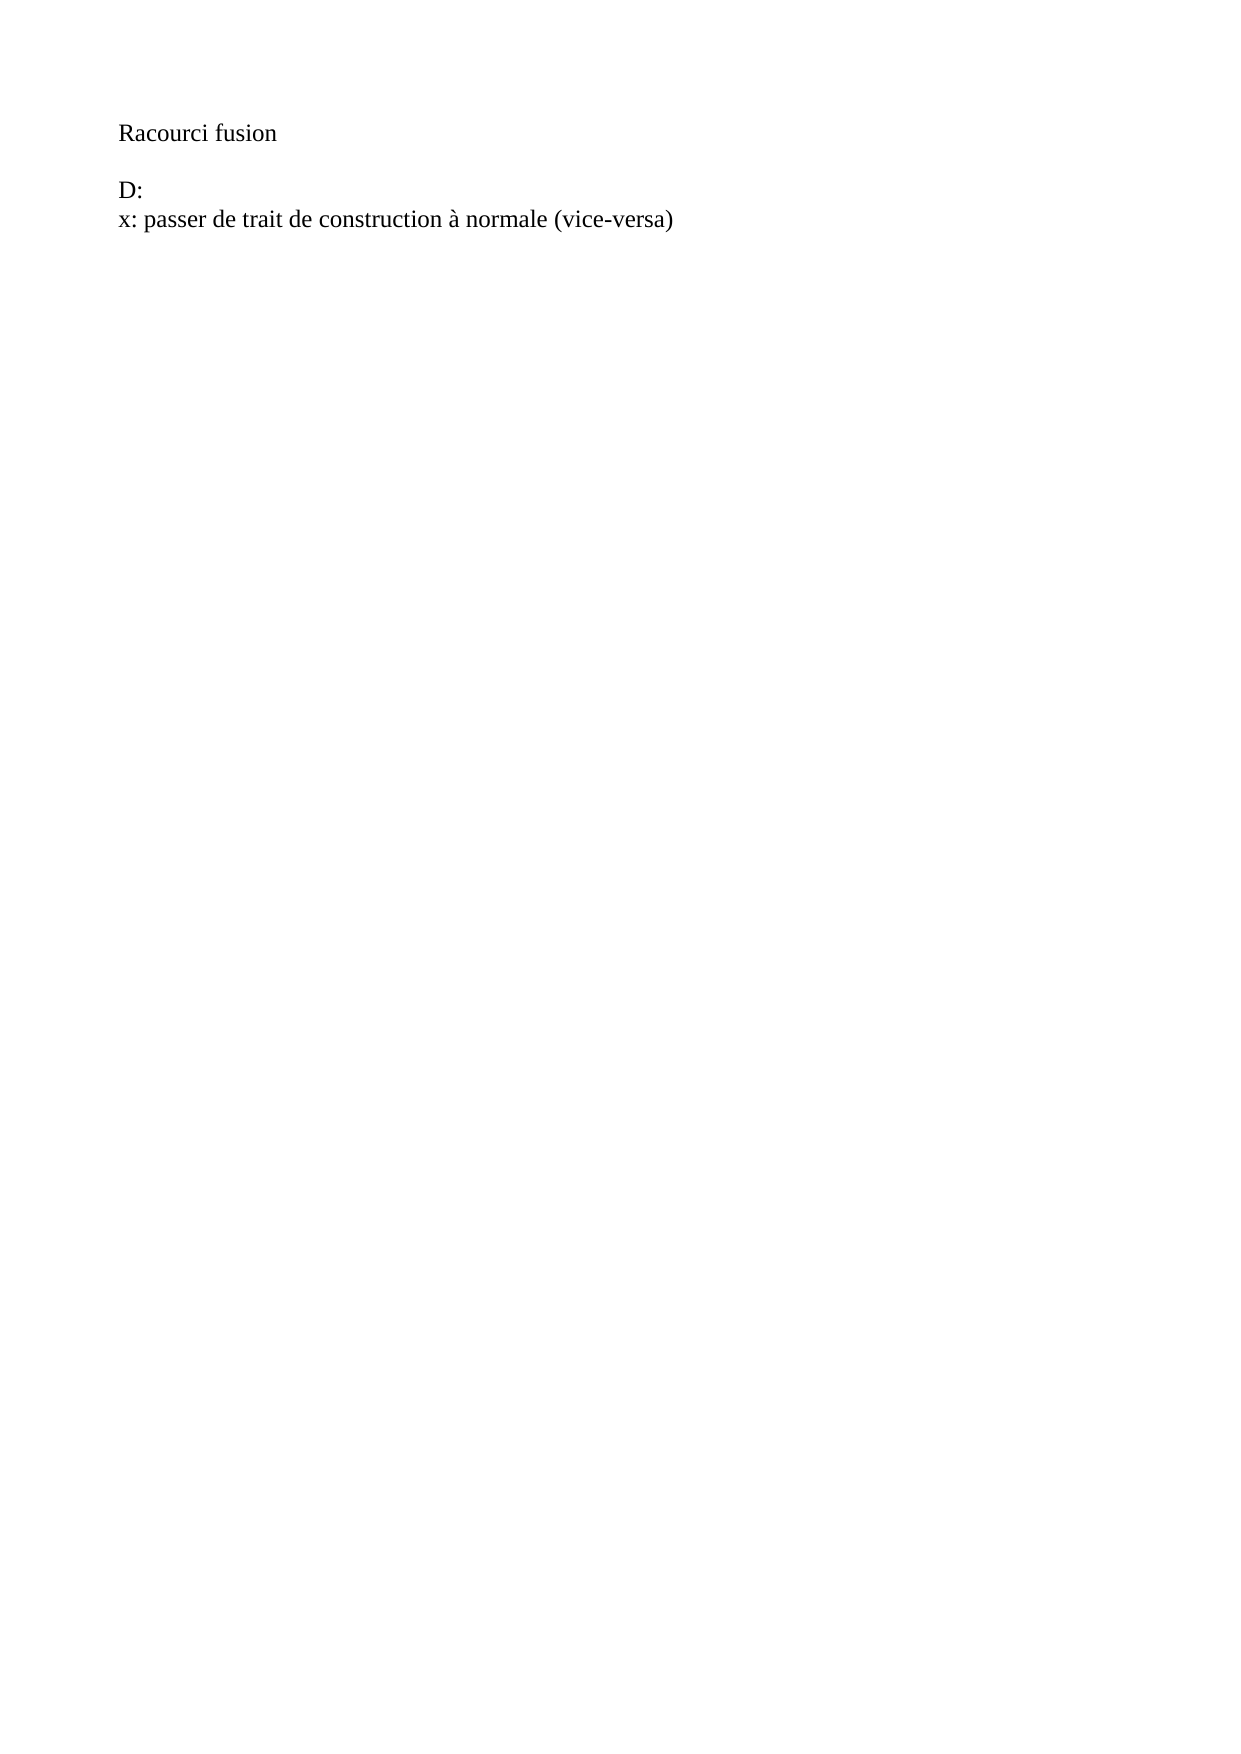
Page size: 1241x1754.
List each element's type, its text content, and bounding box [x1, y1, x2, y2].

text D: [118, 176, 1122, 204]
text Racourci fusion [118, 118, 1122, 147]
text x: passer de trait de construction à normale (vice-versa) [118, 204, 1122, 233]
